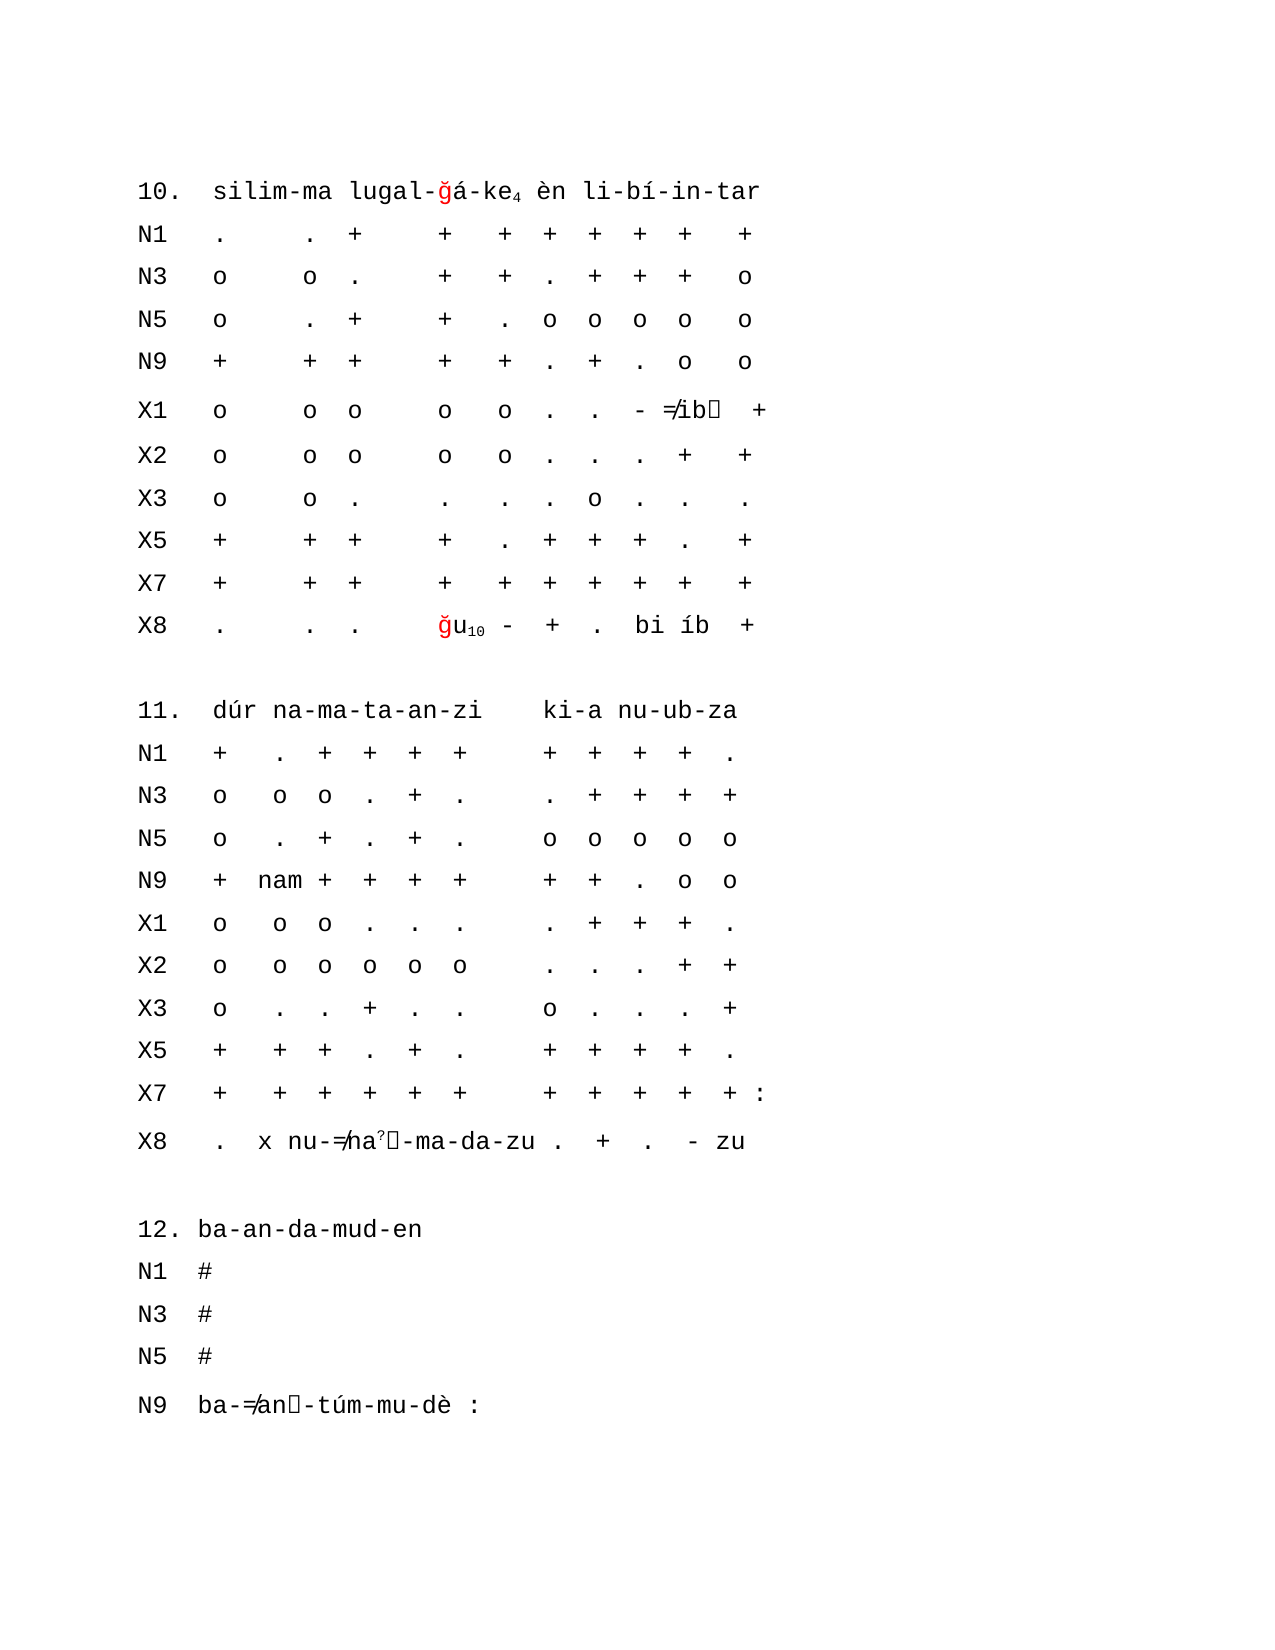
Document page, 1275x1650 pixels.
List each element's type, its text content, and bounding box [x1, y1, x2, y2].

text N1 + . + + + + + + + + . [137, 740, 1138, 768]
text N9 + nam + + + + + + . o o [137, 868, 1138, 896]
text X7 + + + + + + + + + + [137, 570, 1138, 598]
text N1 . . + + + + + + + + [137, 221, 1138, 249]
text X1 o o o o o . . - ≠ib + [137, 391, 1138, 426]
text X2 o o o o o . . . + + [137, 443, 1138, 471]
text N3 # [137, 1301, 1138, 1330]
text X2 o o o o o o . . . + + [137, 953, 1138, 981]
text X5 + + + . + . + + + + . [137, 1038, 1138, 1066]
text N9 ba-≠an-túm-mu-dè : [137, 1386, 1138, 1421]
text 10. silim-ma lugal-ğá-ke4 èn li-bí-in-tar [137, 179, 1138, 207]
text N5 o . + . + . o o o o o [137, 825, 1138, 853]
text N3 o o o . + . . + + + + [137, 783, 1138, 811]
text X8 . . . ğu10 - + . bi íb + [137, 613, 1138, 641]
text 12. ba-an-da-mud-en [137, 1216, 1138, 1245]
text 11. dúr na-ma-ta-an-zi ki-a nu-ub-za [137, 698, 1138, 726]
text N5 o . + + . o o o o o [137, 306, 1138, 334]
text X1 o o o . . . . + + + . [137, 910, 1138, 938]
text X3 o . . + . . o . . . + [137, 995, 1138, 1023]
text X8 . x nu-≠na?-ma-da-zu . + . - zu [137, 1123, 1138, 1157]
text X7 + + + + + + + + + + + : [137, 1080, 1138, 1108]
text N5 # [137, 1344, 1138, 1372]
text X3 o o . . . . o . . . [137, 485, 1138, 513]
text N1 # [137, 1259, 1138, 1287]
text N9 + + + + + . + . o o [137, 349, 1138, 377]
text X5 + + + + . + + + . + [137, 528, 1138, 556]
text N3 o o . + + . + + + o [137, 264, 1138, 292]
